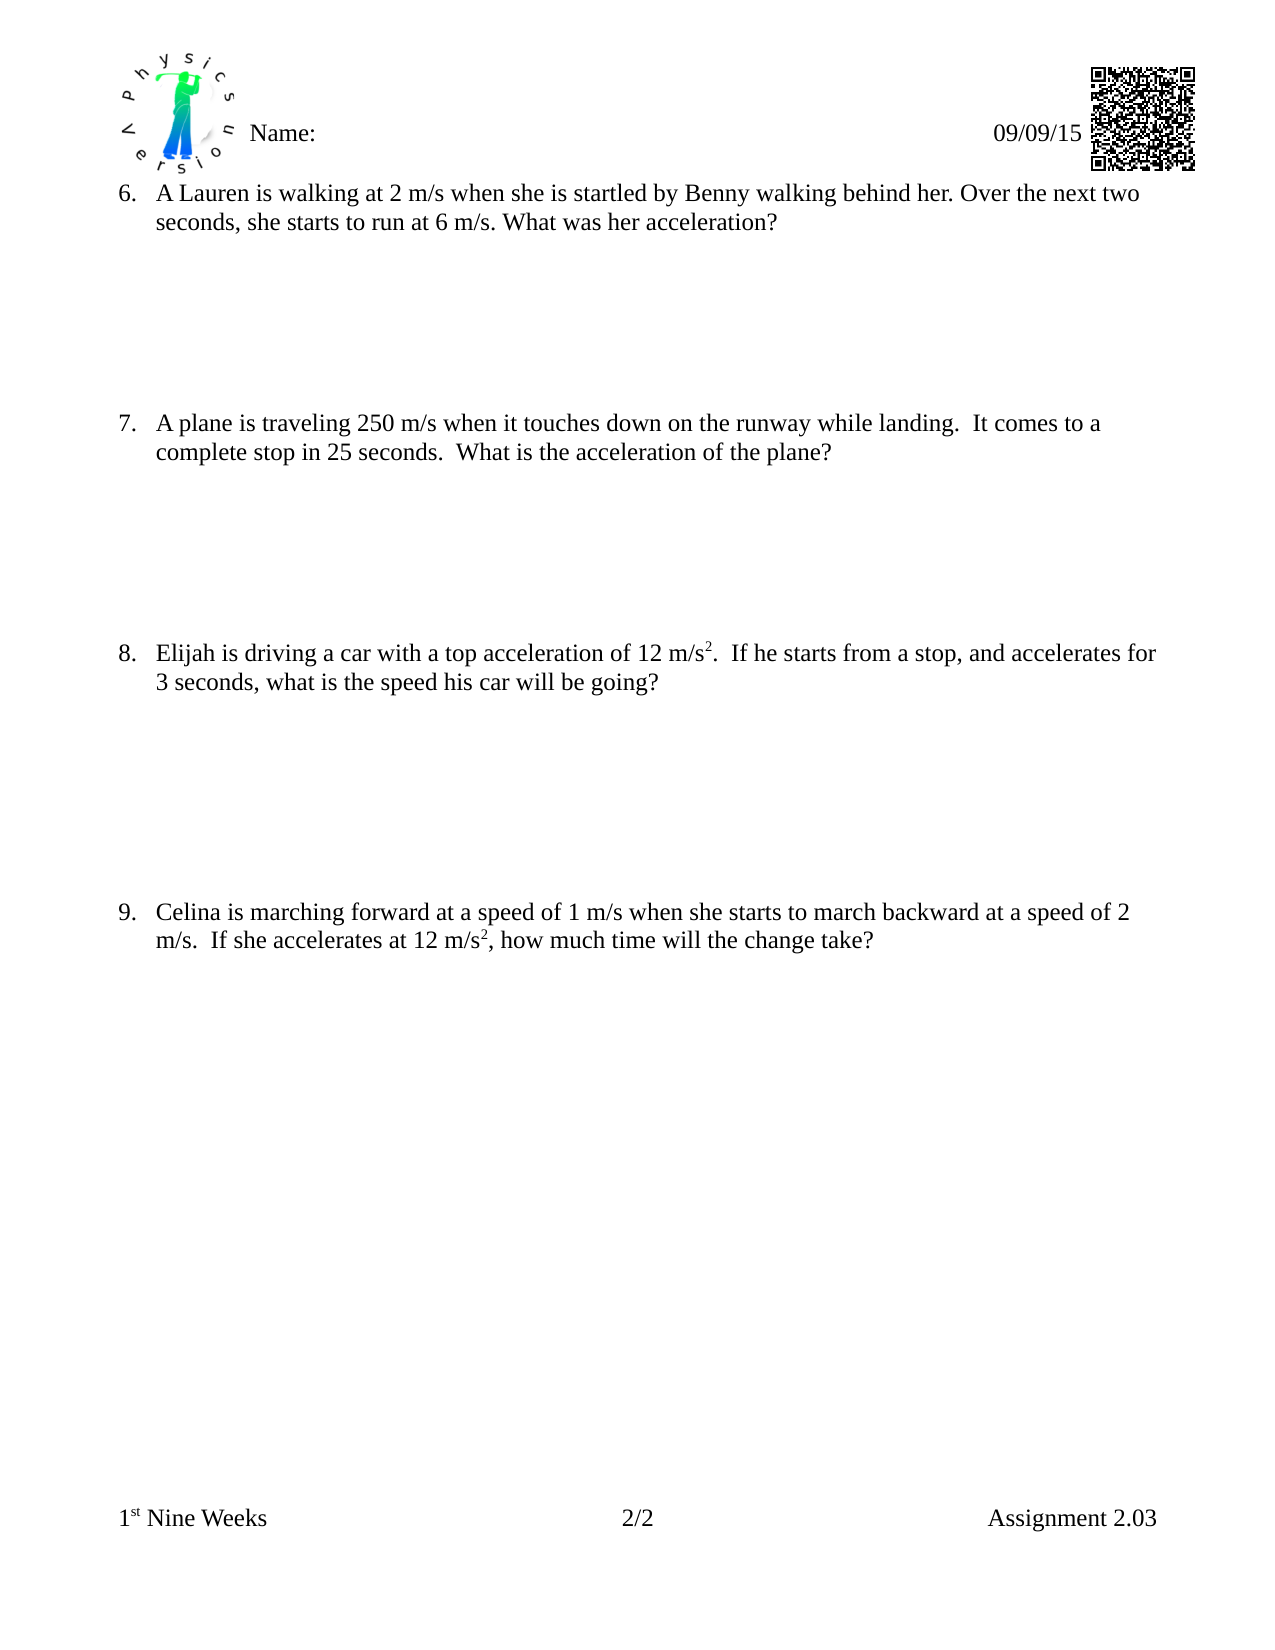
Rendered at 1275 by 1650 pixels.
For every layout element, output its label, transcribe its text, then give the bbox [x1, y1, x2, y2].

picture [121, 53, 235, 174]
list Elijah is driving a car with a top acceleration of 12 m/s2. If he starts from a stop, and accelerates for 3 seconds, what is the speed his car will be going? [118, 638, 1157, 696]
picture [1082, 58, 1203, 179]
list A plane is traveling 250 m/s when it touches down on the runway while landing. It comes to a complete stop in 25 seconds. What is the acceleration of the plane? [118, 408, 1157, 466]
list Celina is marching forward at a speed of 1 m/s when she starts to march backward at a speed of 2 m/s. If she accelerates at 12 m/s2, how much time will the change take? [118, 897, 1157, 954]
list A Lauren is walking at 2 m/s when she is startled by Benny walking behind her. Over the next two seconds, she starts to run at 6 m/s. What was her acceleration? [118, 176, 1157, 236]
